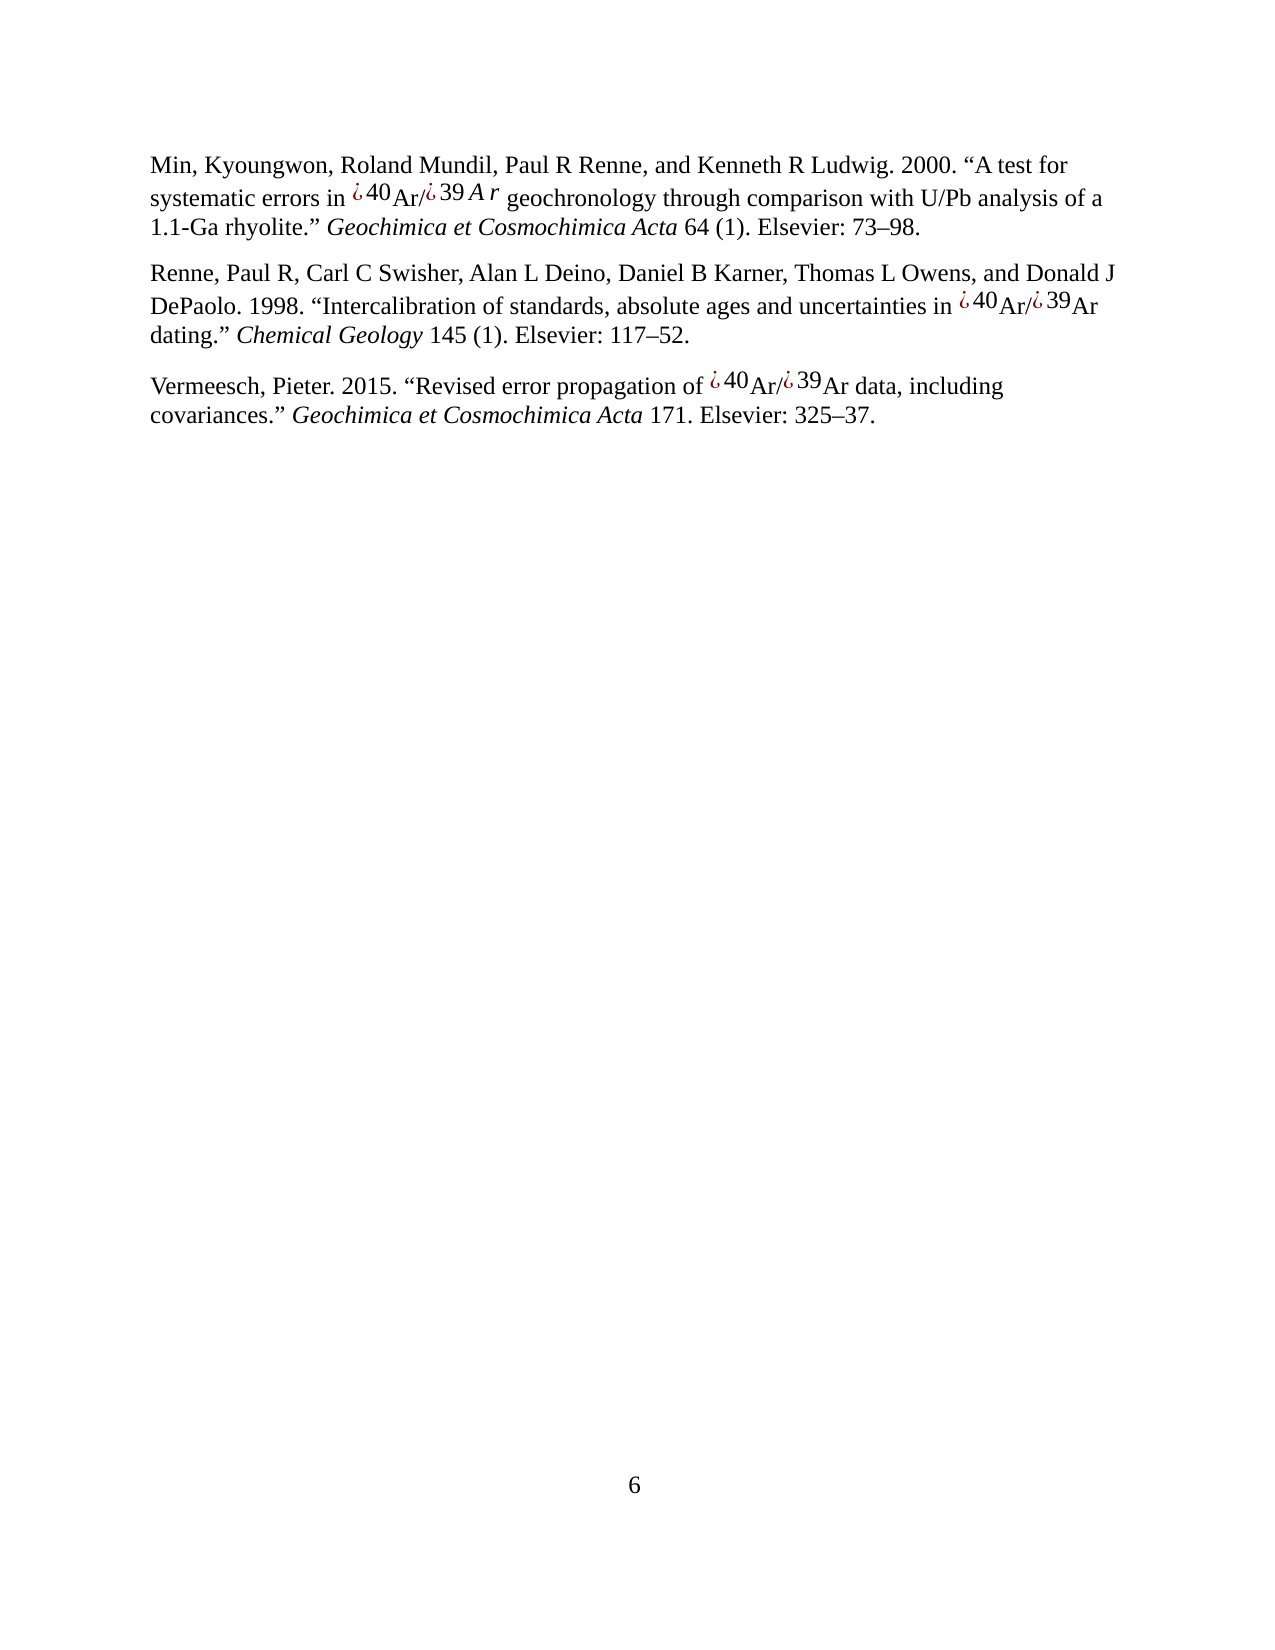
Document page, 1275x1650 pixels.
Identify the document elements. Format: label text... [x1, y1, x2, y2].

text Min, Kyoungwon, Roland Mundil, Paul R Renne, and Kenneth R Ludwig. 2000. “A test for systematic errors in Ar/ geochronology through comparison with U/Pb analysis of a 1.1-Ga rhyolite.” Geochimica et Cosmochimica Acta 64 (1). Elsevier: 73–98. [150, 150, 1125, 241]
text Renne, Paul R, Carl C Swisher, Alan L Deino, Daniel B Karner, Thomas L Owens, and Donald J DePaolo. 1998. “Intercalibration of standards, absolute ages and uncertainties in Ar/Ar dating.” Chemical Geology 145 (1). Elsevier: 117–52. [150, 258, 1125, 349]
text Vermeesch, Pieter. 2015. “Revised error propagation of Ar/Ar data, including covariances.” Geochimica et Cosmochimica Acta 171. Elsevier: 325–37. [150, 367, 1125, 429]
